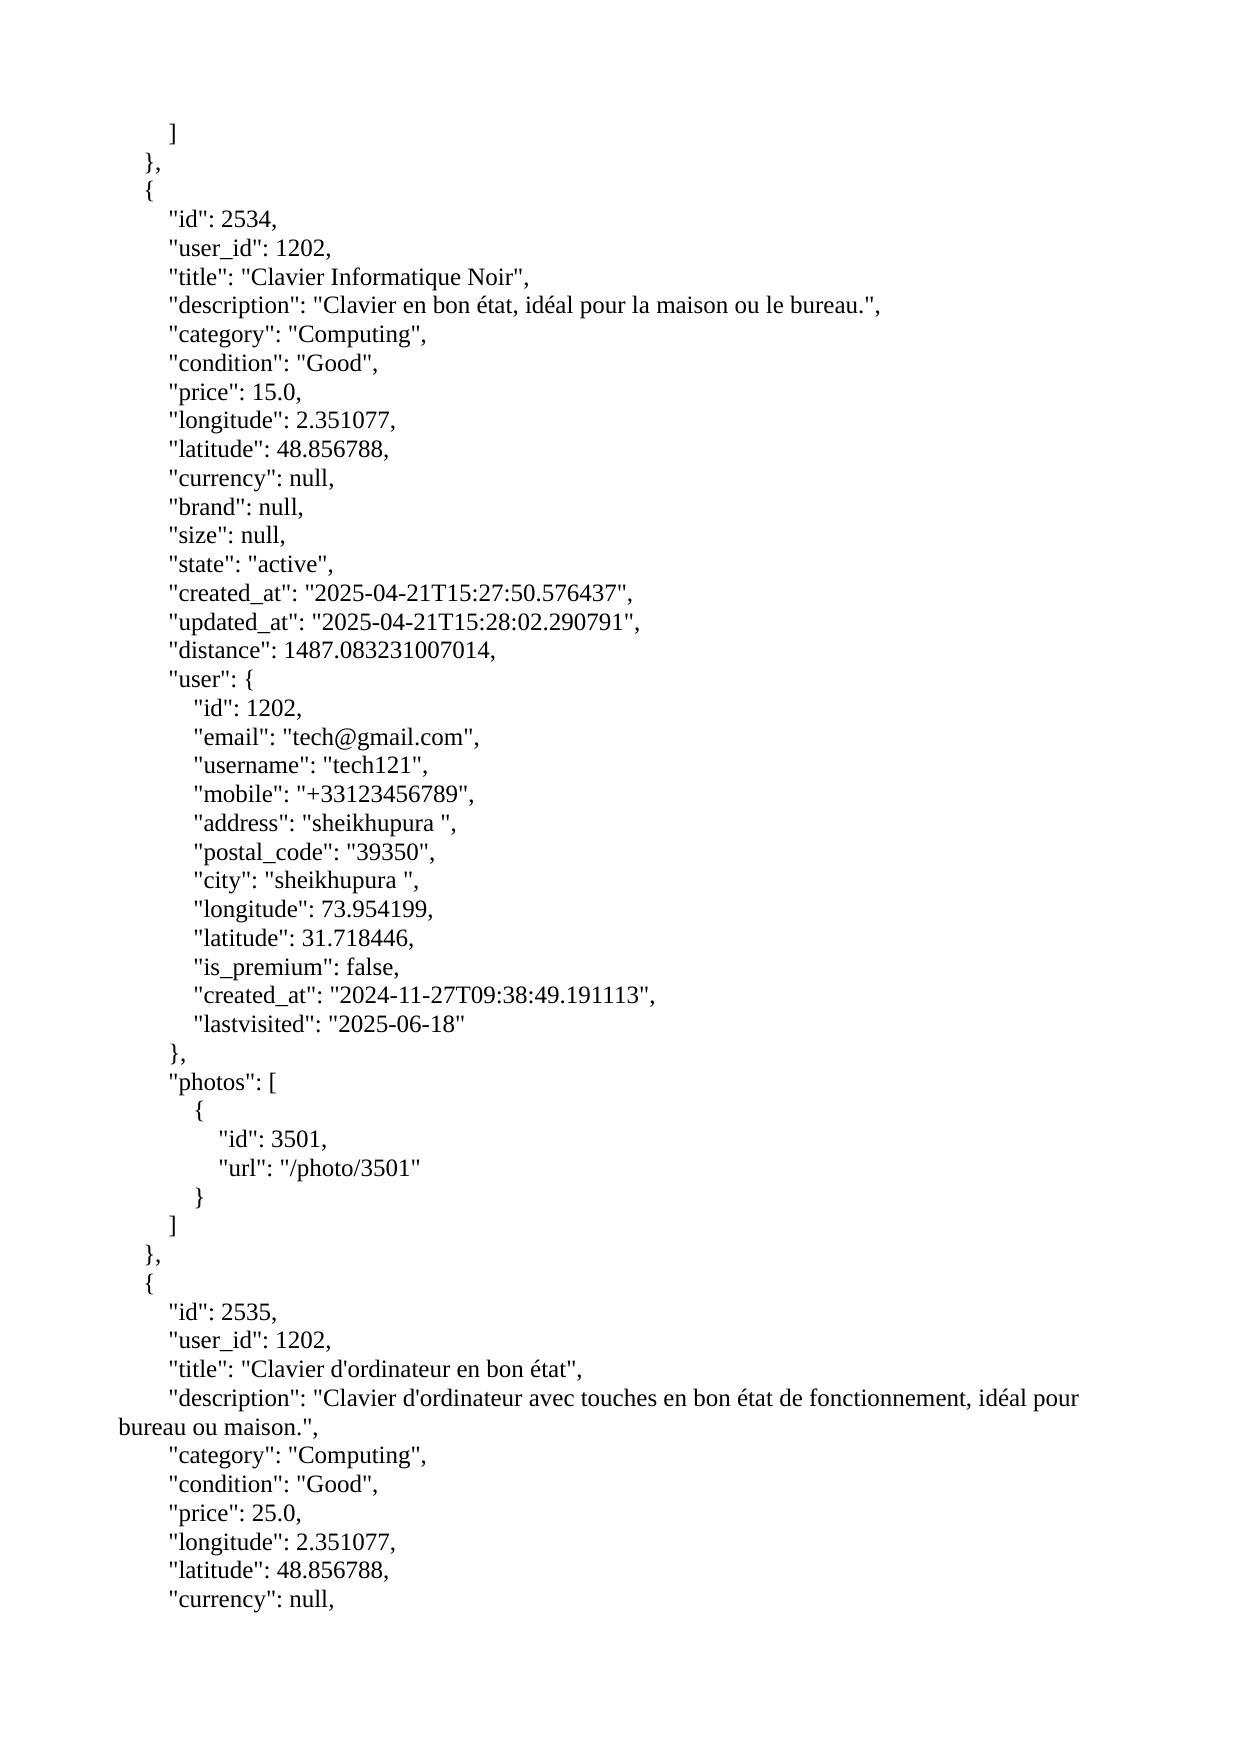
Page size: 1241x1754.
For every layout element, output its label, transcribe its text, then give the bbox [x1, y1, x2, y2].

text "price": 25.0, [118, 1498, 1122, 1527]
text "id": 2534, [118, 204, 1122, 233]
text }, [118, 1239, 1122, 1268]
text "brand": null, [118, 492, 1122, 521]
text ] [118, 1211, 1122, 1239]
text ] [118, 118, 1122, 147]
text "url": "/photo/3501" [118, 1153, 1122, 1182]
text "size": null, [118, 521, 1122, 549]
text "condition": "Good", [118, 1469, 1122, 1498]
text "category": "Computing", [118, 1441, 1122, 1469]
text "latitude": 48.856788, [118, 1556, 1122, 1584]
text "created_at": "2025-04-21T15:27:50.576437", [118, 578, 1122, 607]
text "lastvisited": "2025-06-18" [118, 1009, 1122, 1038]
text "user": { [118, 664, 1122, 693]
text "latitude": 48.856788, [118, 434, 1122, 463]
text "title": "Clavier d'ordinateur en bon état", [118, 1354, 1122, 1383]
text { [118, 176, 1122, 204]
text "id": 1202, [118, 693, 1122, 722]
text "is_premium": false, [118, 952, 1122, 981]
text }, [118, 147, 1122, 176]
text "description": "Clavier en bon état, idéal pour la maison ou le bureau.", [118, 291, 1122, 319]
text "updated_at": "2025-04-21T15:28:02.290791", [118, 607, 1122, 636]
text "longitude": 73.954199, [118, 894, 1122, 923]
text "title": "Clavier Informatique Noir", [118, 262, 1122, 291]
text { [118, 1096, 1122, 1124]
text "created_at": "2024-11-27T09:38:49.191113", [118, 981, 1122, 1009]
text "city": "sheikhupura ", [118, 866, 1122, 894]
text { [118, 1268, 1122, 1297]
text "mobile": "+33123456789", [118, 779, 1122, 808]
text "price": 15.0, [118, 377, 1122, 406]
text "latitude": 31.718446, [118, 923, 1122, 952]
text "postal_code": "39350", [118, 837, 1122, 866]
text "distance": 1487.083231007014, [118, 636, 1122, 664]
text "email": "tech@gmail.com", [118, 722, 1122, 751]
text "longitude": 2.351077, [118, 1527, 1122, 1556]
text "user_id": 1202, [118, 233, 1122, 262]
text "description": "Clavier d'ordinateur avec touches en bon état de fonctionnement, idéal pour bureau ou maison.", [118, 1383, 1122, 1441]
text "state": "active", [118, 549, 1122, 578]
text "address": "sheikhupura ", [118, 808, 1122, 837]
text "category": "Computing", [118, 319, 1122, 348]
text } [118, 1182, 1122, 1211]
text "longitude": 2.351077, [118, 406, 1122, 434]
text "currency": null, [118, 463, 1122, 492]
text "id": 3501, [118, 1124, 1122, 1153]
text }, [118, 1038, 1122, 1067]
text "id": 2535, [118, 1297, 1122, 1326]
text "photos": [ [118, 1067, 1122, 1096]
text "username": "tech121", [118, 751, 1122, 779]
text "user_id": 1202, [118, 1326, 1122, 1354]
text "condition": "Good", [118, 348, 1122, 377]
text "currency": null, [118, 1584, 1122, 1613]
